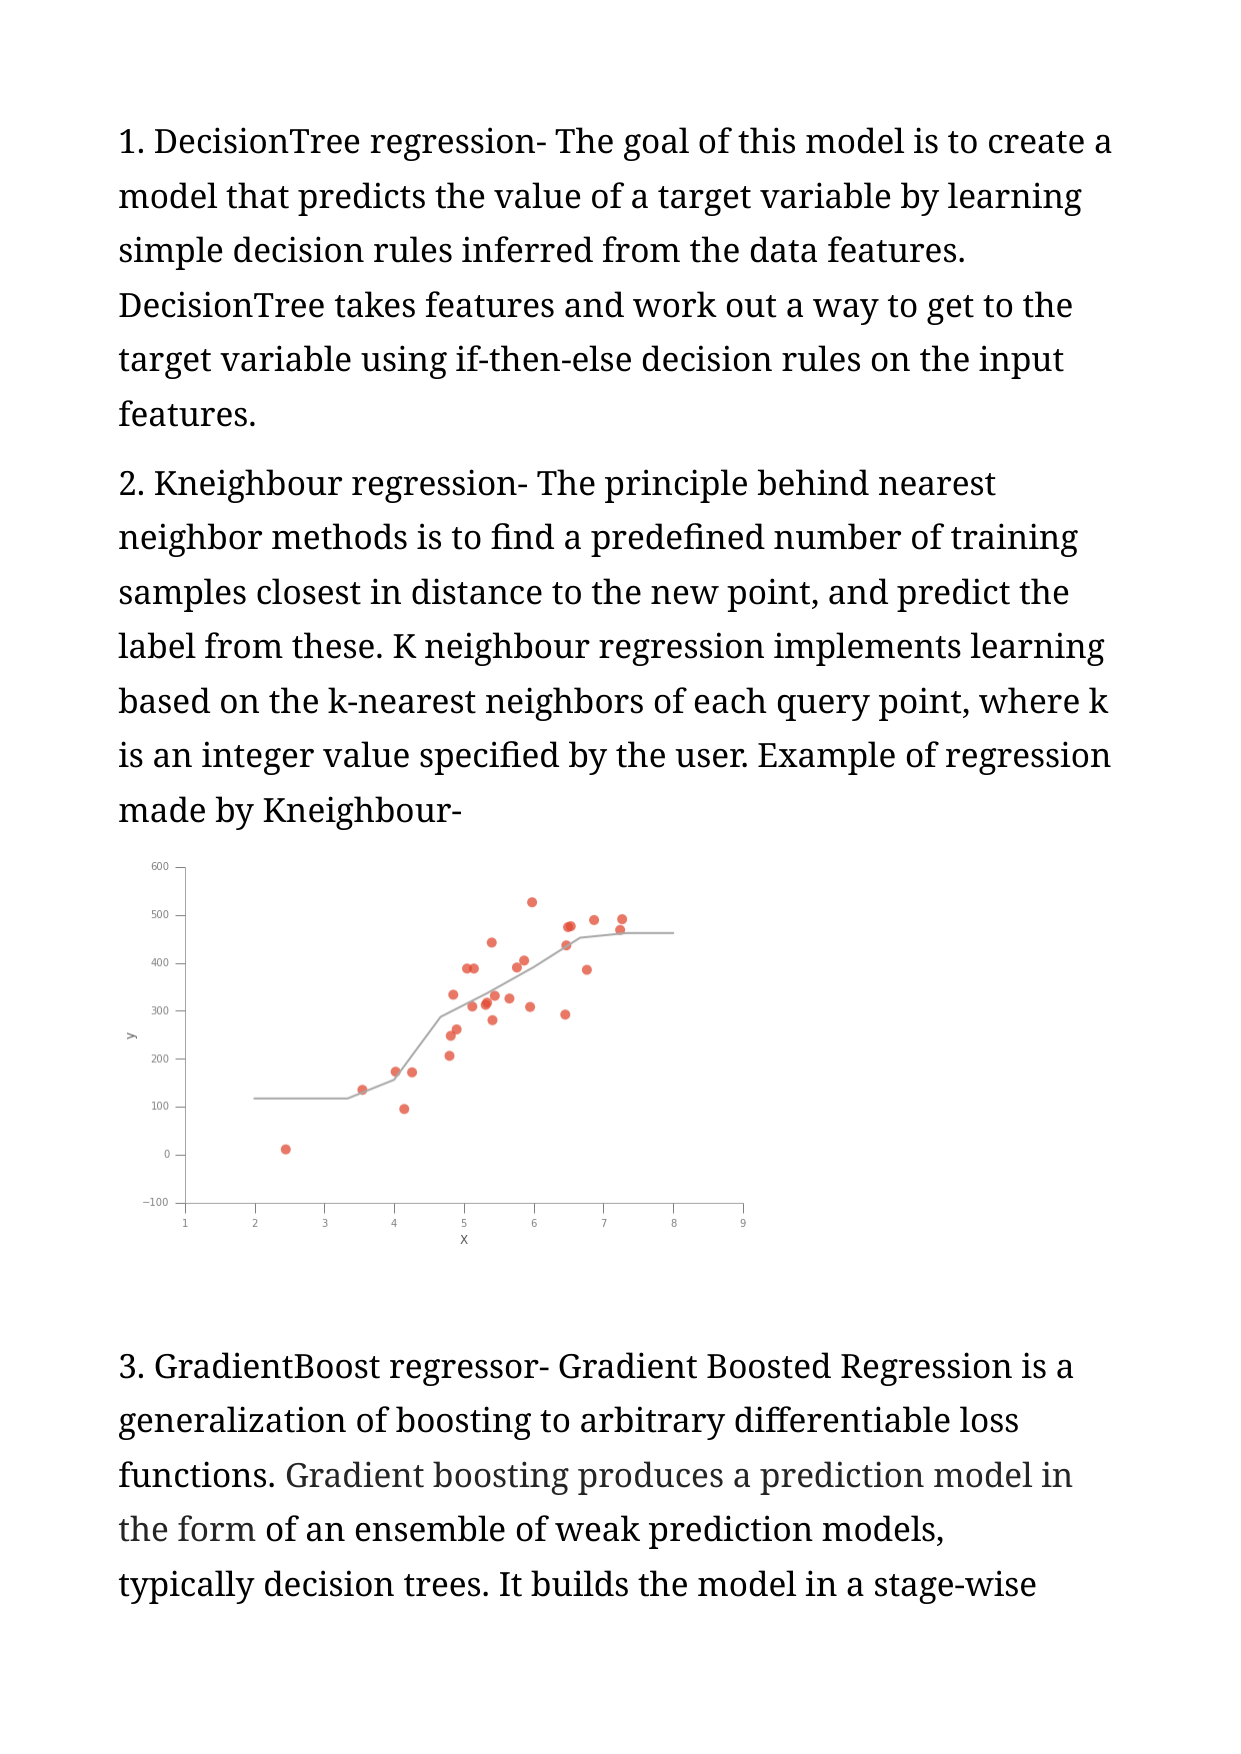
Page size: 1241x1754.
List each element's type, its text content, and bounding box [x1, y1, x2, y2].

text 3. GradientBoost regressor- Gradient Boosted Regression is a generalization of boosting to arbitrary differentiable loss functions. Gradient boosting produces a prediction model in the form of an ensemble of weak prediction models, typically decision trees. It builds the model in a stage-wise [118, 1343, 1122, 1606]
text 1. DecisionTree regression- The goal of this model is to create a model that predicts the value of a target variable by learning simple decision rules inferred from the data features. DecisionTree takes features and work out a way to get to the target variable using if-then-else decision rules on the input features. [118, 118, 1122, 436]
text 2. Kneighbour regression- The principle behind nearest neighbor methods is to find a predefined number of training samples closest in distance to the new point, and predict the label from these. K neighbour regression implements learning based on the k-nearest neighbors of each query point, where k is an integer value specified by the user. Example of regression made by Kneighbour- [118, 459, 1122, 832]
